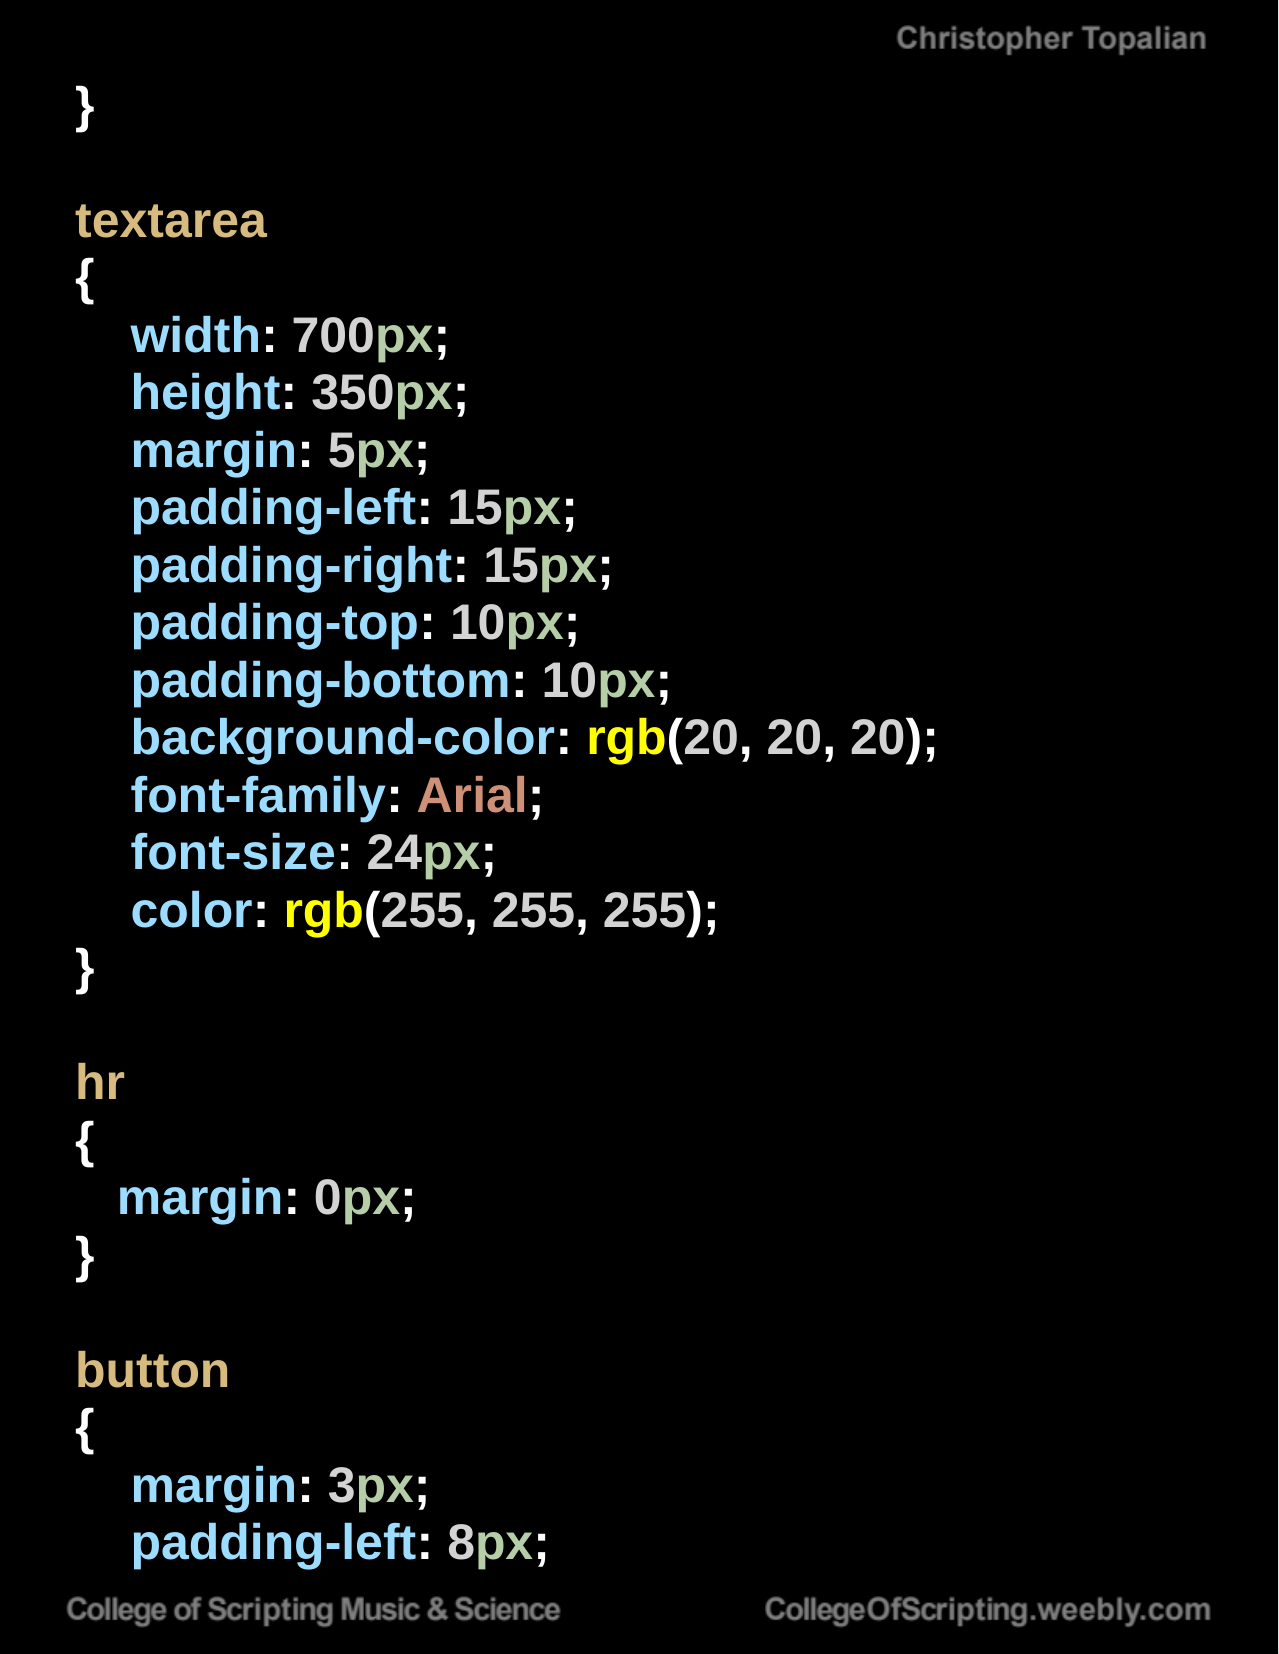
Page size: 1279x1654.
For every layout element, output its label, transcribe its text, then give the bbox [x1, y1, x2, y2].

text color: rgb(255, 255, 255); [75, 880, 1203, 937]
text { [75, 247, 1203, 305]
text hr [75, 1052, 1203, 1110]
text padding-top: 10px; [75, 592, 1203, 650]
text button [75, 1340, 1203, 1397]
text } [75, 75, 1203, 132]
text font-family: Arial; [75, 765, 1203, 822]
text margin: 5px; [75, 420, 1203, 477]
text { [75, 1397, 1203, 1455]
text padding-left: 8px; [75, 1512, 1203, 1570]
text background-color: rgb(20, 20, 20); [75, 707, 1203, 765]
text { [75, 1110, 1203, 1167]
text margin: 3px; [75, 1455, 1203, 1512]
text padding-bottom: 10px; [75, 650, 1203, 707]
text } [75, 937, 1203, 995]
text height: 350px; [75, 362, 1203, 420]
text margin: 0px; [75, 1167, 1203, 1225]
text padding-left: 15px; [75, 477, 1203, 535]
text font-size: 24px; [75, 822, 1203, 880]
text padding-right: 15px; [75, 535, 1203, 592]
text } [75, 1225, 1203, 1282]
text textarea [75, 190, 1203, 247]
text width: 700px; [75, 305, 1203, 362]
